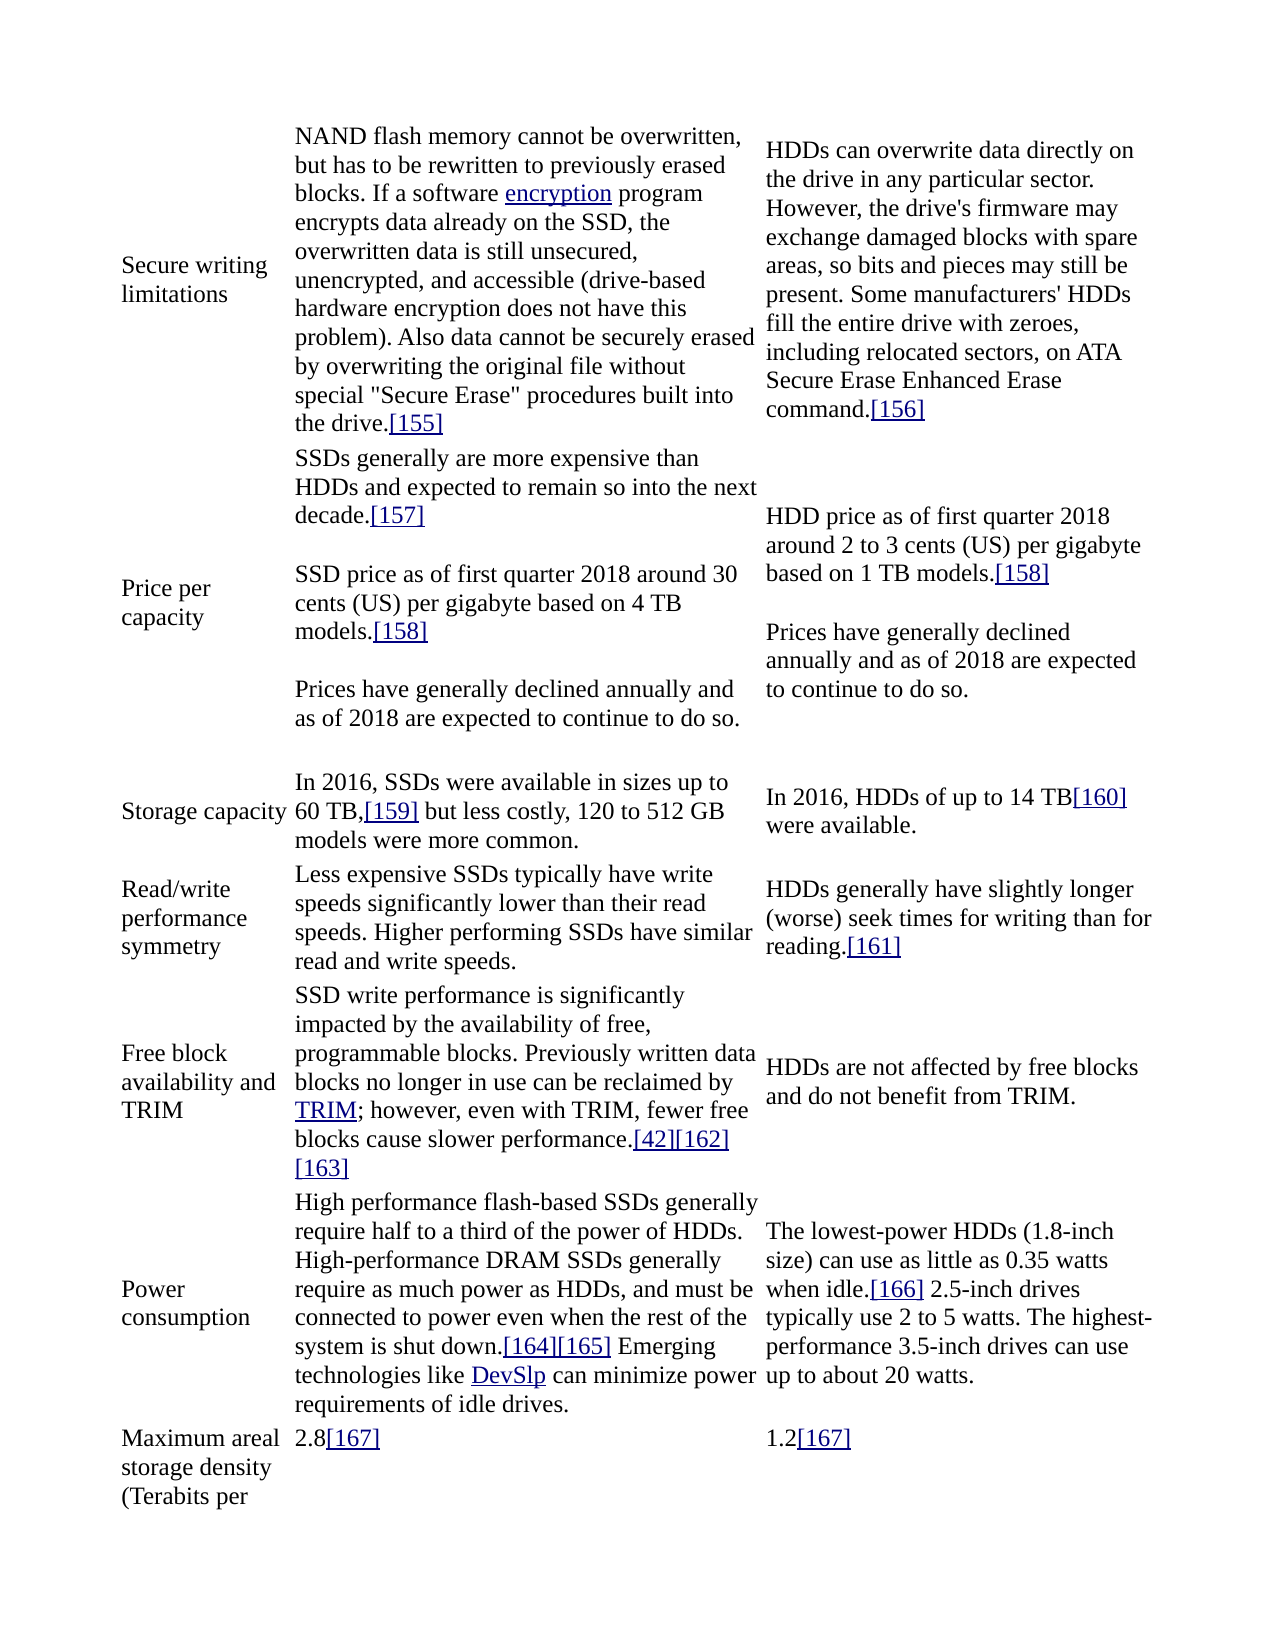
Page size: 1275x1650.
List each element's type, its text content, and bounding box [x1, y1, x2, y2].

table_cell Read/write performance symmetry [118, 857, 292, 977]
table_cell Free block availability and TRIM [118, 978, 292, 1184]
table_cell HDDs are not affected by free blocks and do not benefit from TRIM. [763, 978, 1157, 1184]
table_cell In 2016, SSDs were available in sizes up to 60 TB,[159] but less costly, 120 to 512 GB models were more common. [292, 765, 763, 857]
table_cell HDD price as of first quarter 2018 around 2 to 3 cents (US) per gigabyte based on 1 TB models.[158] Prices have generally declined annually and as of 2018 are expected to continue to do so. [763, 440, 1157, 764]
table_cell Storage capacity [118, 765, 292, 857]
table_cell HDDs generally have slightly longer (worse) seek times for writing than for reading.[161] [763, 857, 1157, 977]
table_cell Power consumption [118, 1185, 292, 1420]
table_cell NAND flash memory cannot be overwritten, but has to be rewritten to previously erased blocks. If a software encryption program encrypts data already on the SSD, the overwritten data is still unsecured, unencrypted, and accessible (drive-based hardware encryption does not have this problem). Also data cannot be securely erased by overwriting the original file without special "Secure Erase" procedures built into the drive.[155] [292, 118, 763, 440]
table_cell The lowest-power HDDs (1.8-inch size) can use as little as 0.35 watts when idle.[166] 2.5-inch drives typically use 2 to 5 watts. The highest-performance 3.5-inch drives can use up to about 20 watts. [763, 1185, 1157, 1420]
table_cell In 2016, HDDs of up to 14 TB[160] were available. [763, 765, 1157, 857]
table_cell SSDs generally are more expensive than HDDs and expected to remain so into the next decade.[157] SSD price as of first quarter 2018 around 30 cents (US) per gigabyte based on 4 TB models.[158] Prices have generally declined annually and as of 2018 are expected to continue to do so. [292, 440, 763, 764]
table_cell Secure writing limitations [118, 118, 292, 440]
table_cell 2.8[167] [292, 1420, 763, 1512]
table_cell Less expensive SSDs typically have write speeds significantly lower than their read speeds. Higher performing SSDs have similar read and write speeds. [292, 857, 763, 977]
table_cell 1.2[167] [763, 1420, 1157, 1512]
table_cell HDDs can overwrite data directly on the drive in any particular sector. However, the drive's firmware may exchange damaged blocks with spare areas, so bits and pieces may still be present. Some manufacturers' HDDs fill the entire drive with zeroes, including relocated sectors, on ATA Secure Erase Enhanced Erase command.[156] [763, 118, 1157, 440]
table_cell Maximum areal storage density (Terabits per [118, 1420, 292, 1512]
table_cell SSD write performance is significantly impacted by the availability of free, programmable blocks. Previously written data blocks no longer in use can be reclaimed by TRIM; however, even with TRIM, fewer free blocks cause slower performance.[42][162][163] [292, 978, 763, 1184]
table_cell High performance flash-based SSDs generally require half to a third of the power of HDDs. High-performance DRAM SSDs generally require as much power as HDDs, and must be connected to power even when the rest of the system is shut down.[164][165] Emerging technologies like DevSlp can minimize power requirements of idle drives. [292, 1185, 763, 1420]
table_cell Price per capacity [118, 440, 292, 764]
